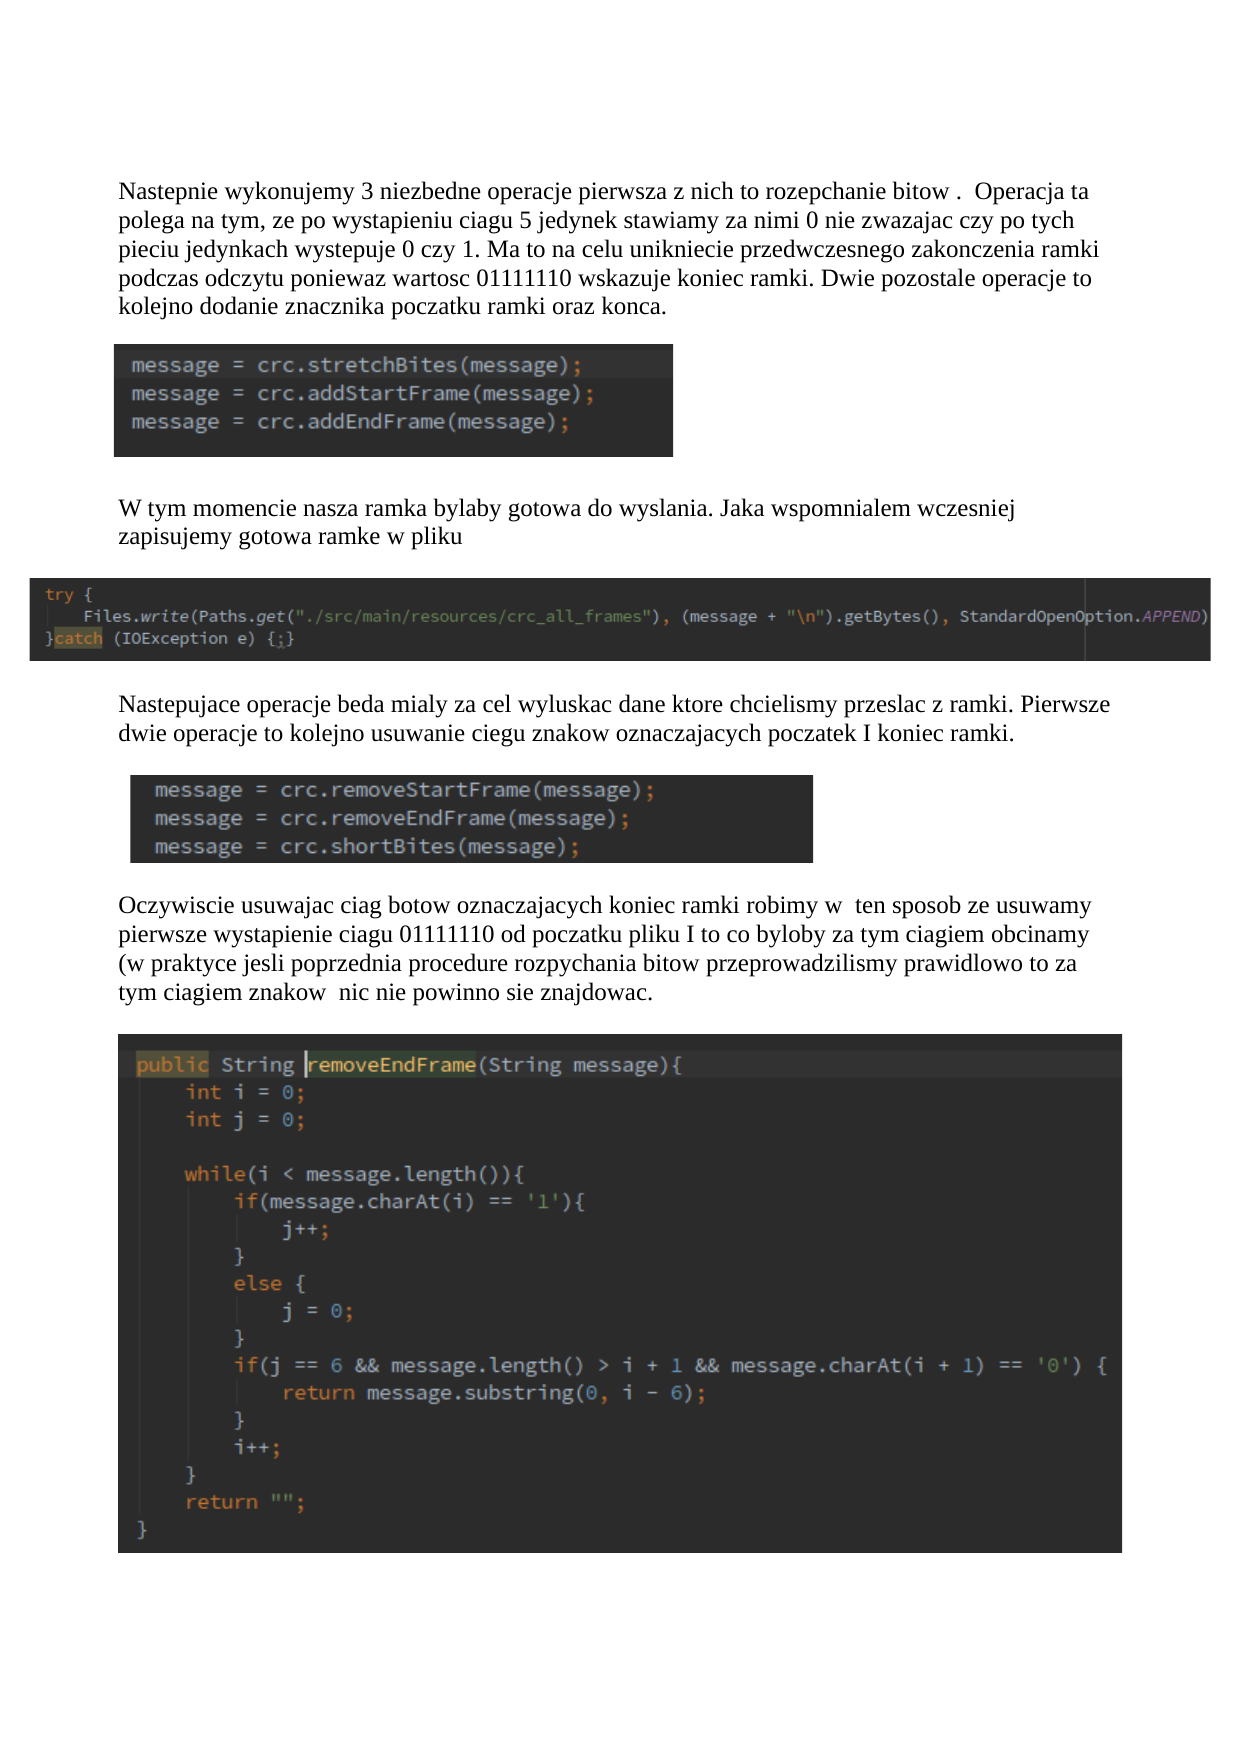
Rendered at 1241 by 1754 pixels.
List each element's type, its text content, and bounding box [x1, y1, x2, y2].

picture [130, 775, 814, 863]
text Nastepnie wykonujemy 3 niezbedne operacje pierwsza z nich to rozepchanie bitow . Operacja ta polega na tym, ze po wystapieniu ciagu 5 jedynek stawiamy za nimi 0 nie zwazajac czy po tych pieciu jedynkach wystepuje 0 czy 1. Ma to na celu unikniecie przedwczesnego zakonczenia ramki podczas odczytu poniewaz wartosc 01111110 wskazuje koniec ramki. Dwie pozostale operacje to kolejno dodanie znacznika poczatku ramki oraz konca. [118, 176, 1122, 320]
picture [29, 578, 1211, 661]
text Nastepujace operacje beda mialy za cel wyluskac dane ktore chcielismy przeslac z ramki. Pierwsze dwie operacje to kolejno usuwanie ciegu znakow oznaczajacych poczatek I koniec ramki. [118, 689, 1122, 747]
text W tym momencie nasza ramka bylaby gotowa do wyslania. Jaka wspomnialem wczesniej zapisujemy gotowa ramke w pliku [118, 493, 1122, 550]
picture [118, 1034, 1123, 1553]
picture [113, 344, 674, 457]
text Oczywiscie usuwajac ciag botow oznaczajacych koniec ramki robimy w ten sposob ze usuwamy pierwsze wystapienie ciagu 01111110 od poczatku pliku I to co byloby za tym ciagiem obcinamy (w praktyce jesli poprzednia procedure rozpychania bitow przeprowadzilismy prawidlowo to za tym ciagiem znakow nic nie powinno sie znajdowac. [118, 891, 1122, 1006]
